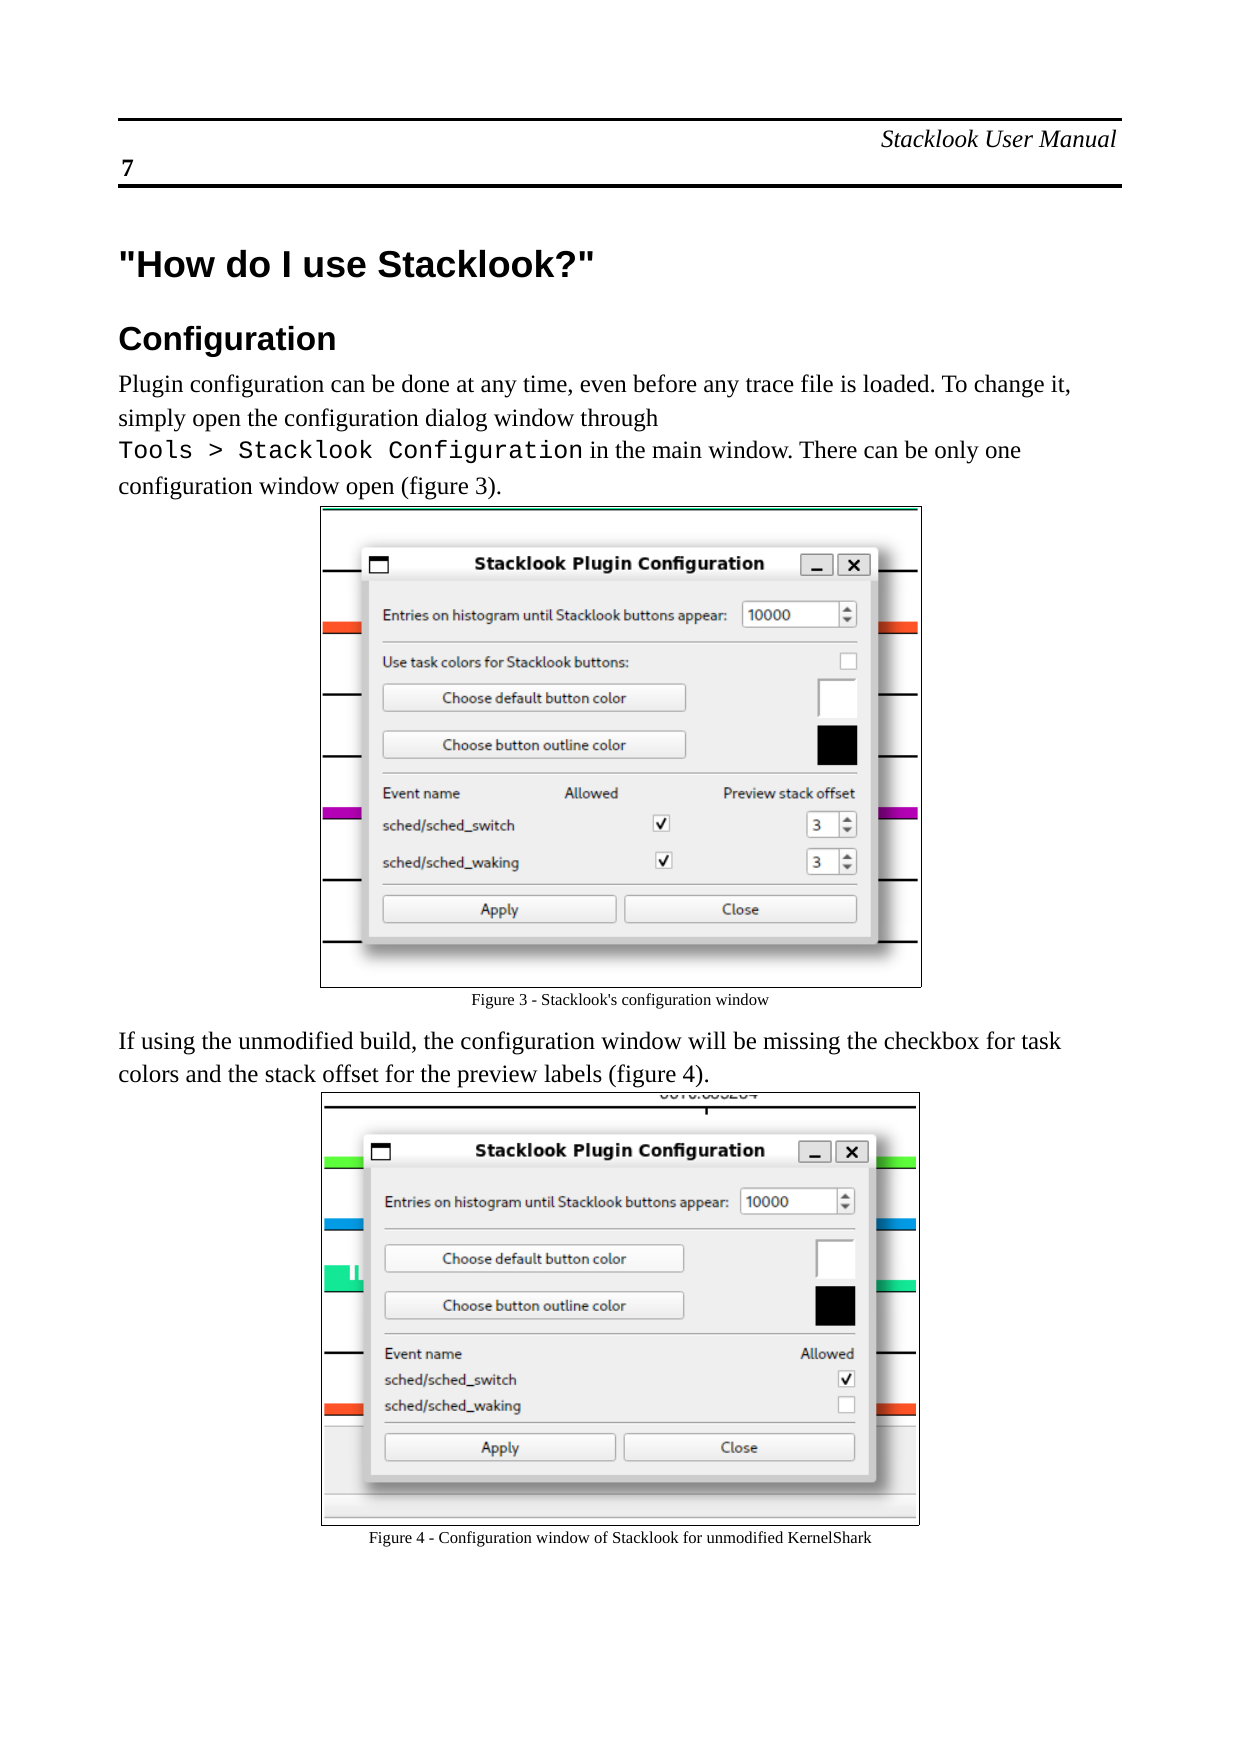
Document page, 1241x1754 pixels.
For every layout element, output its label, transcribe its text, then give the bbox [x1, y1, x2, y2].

picture [322, 508, 918, 984]
text Figure 4 - Configuration window of Stacklook for unmodified KernelShark [118, 1107, 1122, 1547]
text Figure 3 - Stacklook's configuration window [118, 507, 1122, 1009]
picture [324, 1095, 916, 1522]
text If using the unmodified build, the configuration window will be missing the checkbox for task colors and the stack offset for the preview labels (figure 4). [118, 1026, 1122, 1088]
subtitle Configuration [118, 319, 1122, 357]
text Plugin configuration can be done at any time, even before any trace file is loaded. To change it, simply open the configuration dialog window through Tools > Stacklook Configuration in the main window. There can be only one configuration window open (figure 3). [118, 369, 1122, 499]
text [322, 1093, 919, 1525]
subtitle "How do I use Stacklook?" [118, 242, 1122, 285]
